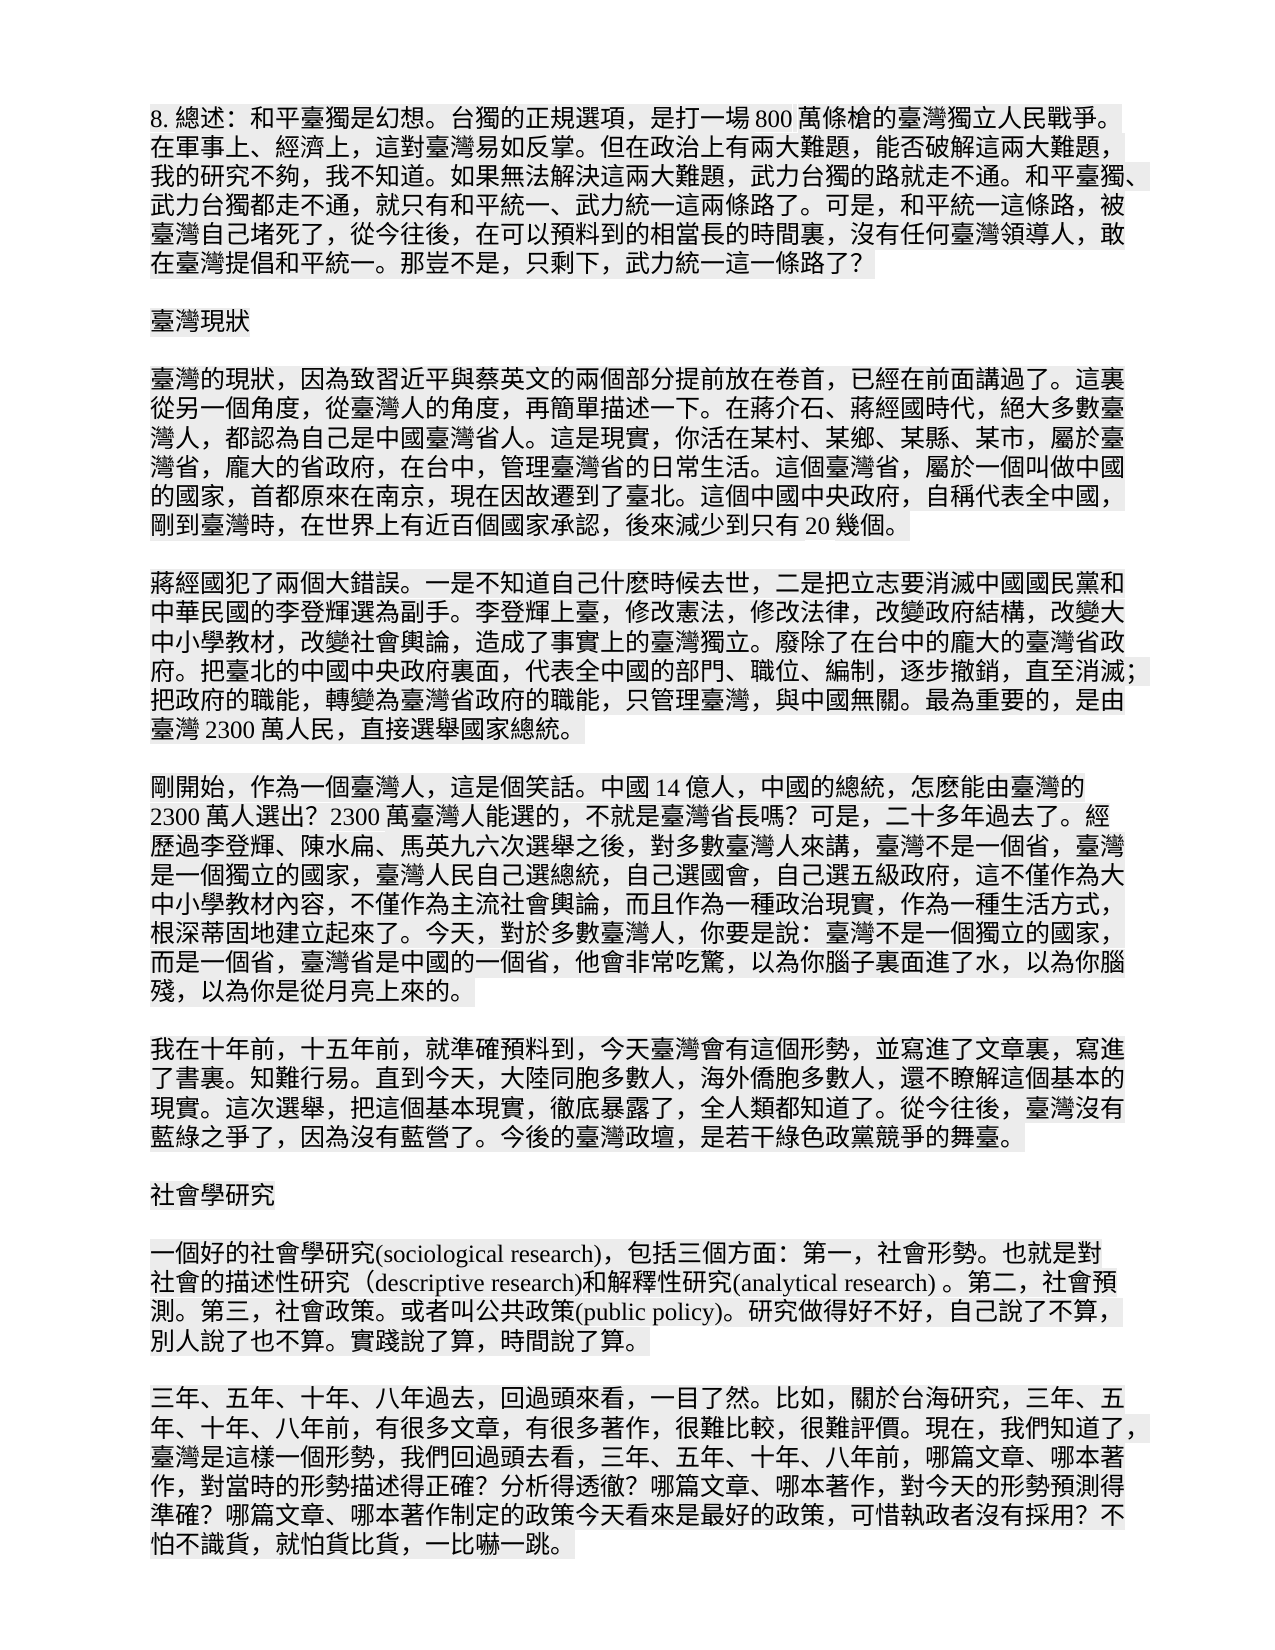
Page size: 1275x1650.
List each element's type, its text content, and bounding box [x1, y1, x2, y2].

text 李先生您好。 咱倆不識，感謝您把我也納入數百人龐大的收件人之一。我不懂社會學，但我知道什麼 "不是" 社會學。您這篇 "大作"，大是很大，估計好幾萬字應該有吧，但光是字多數量大並不保證內容也一樣大。老實說，我實在看不出這樣的文章跟什麼社不社會學扯得上什麼關係。這類文章，只要更換幾個關鍵字，台灣其實多得是，特別是當今一片綠油油的台灣社會，這樣一種言論內涵，俯拾皆是；差別只是一個統一個獨，各擁立場，本質卻如一。 先不說立場，光就這類文章屬性而言，毫無一絲智性成份，它其實只是一種立場宣洩。宣洩沒啥不好，重點是宣洩什麼。我從中能感受到的唯一東西就是近乎瘋狂的愚昧與仇恨。在台灣，我同樣也常納悶，時下喧囂跋扈的綠油油人士們，特別是動輒搖旗吶喊、蠢血沸騰、反中仇中的年輕一代，究竟他們的腦殼裏頭還有沒有腦子？我從您的這篇文章中也有類似的困惑，甚且有過之而無不及。 真不可思議，怎麼會有人連如何燒殺擄掠都能如此興奮地規劃與幻想，講得彷彿人不是人，而只是一些可以任意擺佈的棋子或工具。假若祖國普遍是像您這樣的人，那我們要這種祖國做什麼呢？ 長期以來，我倒是也有個有關統獨的解決方法，經常浮現腦海，若能實施，小弟我很可能成為台灣之光，獲得諾貝爾和平獎。方法其實很簡單，我願意出資若干，挑個地點，擺個擂臺，恭請兩岸立場各異的愛國陣營，各自推派愛國志士數名，上台比劃比劃。小弟願意自掏腰包，提供武器給雙方參賽選手，包括扁鑽、武士刀、雙節棍、菜刀等等；要是打傷了，我甚至可以進一步提供醫藥費。台灣這一邊，我心裏頭已有些最佳人選，但我不太敢說出他們的名字，例如其中之一有個外號叫時代的什麼力量。至於對岸方面，就恭請李先生您領軍參賽。三回合定勝負，一舉解決兩岸統獨問題。 我對自己這個符合最高級社會學理念的構想，相當自豪。套一段您的句型： "有誰的想法能比陳真更精闢更精準更加高瞻遠矚的嗎？俺孤陋寡聞，沒有看見。有誰看見了，請告訴我，我一定儘快認真跟他學習。" 陳真 作者介紹： 前台南永福國小一到六年級班長 哈巴狗電台董事長 兩岸和平擂台賽發起人 諾貝爾和平獎最有潛力候選人 ======================================= 和平統一 已無可能 作者：李毅 2016年02月12日 臺灣觀選結束。今日離開臺灣。《李毅臺灣觀選記》，已經發表了十篇。這篇總結，分為五個部分。第一，簡介一下臺灣問題的現狀與這次選舉的結果。第二，檢驗一下我自己過去的研究，也就是那三篇文章的結論。第三，探討一下社會研究方法。第四，對習近平，說幾句話。第五，對蔡英文，說幾句話。出於對習近平和蔡英文的尊重，把第四、第五部分，提前放在卷首。本文的主幹觀點非常明確：和平統一已無可能。恭請海內外臺灣問題研究專家指教，特別恭請兩岸的台海問題專家指教。 致習近平 1. 總述：和平統一，已無可能。現在不解決臺灣問題，臺灣問題必將無限期拖延下去，且日益惡化。現在，在軍事、經濟、政治、外交、黨心、士氣、民氣、台情等等方方面面，大陸武力統一臺灣的時機都已經完全成熟。蔡英文公開明確承認九二共識，公開明確承認世界上只有一個中國、大陸和臺灣同屬一個中國，公開承認“大陸與臺灣均是中國的領土，促成國家的統一，應是中國人共同的責任”，這種可能性，微乎其微。這是天賜良機。大陸發動解放臺灣戰役，用戰爭方式統一中國的時間，可以初步定在2017年元旦到2017年五一之間。時間已經不多，可以用倒計時的方式，立即全面加緊準備。 2. 為什麽和平統一已無可能？為什麽必須動武？過去，現在，將來，臺灣發生了什麽？綜合二十多年來的多種統計資料，大體說來，形勢是這樣的。1996年，臺灣贊同1996年統一的人，超過30%。2006年，臺灣贊同2006年統一的人，少於10%。 2016年，臺灣贊同2016年統一的人，少於1%。主要原因，是李登輝、陳水扁、蔡英文通過修改臺灣大中小學教材，通過全面控制臺灣的社會輿論，在臺灣強行灌輸去中國化、仇中、反中、反對統一、堅持台獨的思想意識形態，在臺灣贊同統一的一代逐漸死光了，反對統一的年輕一代成長起來了。隨者蔡英文至少要執政八年，臺灣仇中、反中、反對統一的台獨意識必將迅速發展、日益壯大。如果現在不打，蔡英文執政四年之後，2020年，臺灣贊同2020年統一的人，可能少於500分之一。蔡英文執政八年後，2024，臺灣贊同2024年統一的人，可能少於1000分之一。之後只會越來越少。 雖然大陸在經濟上是臺灣的第一大貿易夥伴，臺灣實際上還在美國手裏。在軍事、政治、外交、思想、教育等眾多方面，實際上，臺灣現在不是中國的一部分，而是美國的一部分。這就使得，台獨勢力的順利發展，更加有恃無恐、肆無忌憚。時間在李登輝、陳水扁、蔡英文一邊，每多拖延一分鐘，都對大陸極為不利，因為臺灣贊同統一的人，多數是老人，死得很快。天有不測風雲，未來中美、中日關係的前景，烏克蘭衝突、中東衝突的前景，國際油價的前景，都不在大陸掌控之中。目前武力統一的有利時機，有可能稍縱即逝。 3. 未來和平統一的唯一可能性在於，很多年之後，在臺灣出現一個領袖，能夠全面修改臺灣的大中小學教科書，把去中國化、仇中、反中、反對統一、支援台獨的內容全部去掉，恢復所有臺灣省是中國的一個省、要做中國人、叛國是漢奸的教材內容，然後保證這種教材在臺灣使用二、三十年，培養出來新一代反對台獨的有中國意識的中國人，然後兩岸和平統一。現在看來，這種可能性是白日做夢、癡人說夢、天方夜譚。台獨勢力絕不會允許出現這種前景，美日也絕不會允許出現這種前景。最重要的是，大陸根本沒有任何方式方法可以促成或導致這種前景的出現。 4. 現在以蔡英文為首的台獨勢力深信：大陸弊端重重，危機四伏，一片黑暗，絕對不敢武力犯台，美日軍隊，出於美日的核心戰略利益，絕對不會坐視中國武力統一臺灣。現在，所謂大陸可能武力攻台，所謂美日軍隊不會保衛臺灣，這種“狼來了”的說法，在臺灣主流社會，早已成為笑話，成為笑柄。不僅多數綠營選民不相信，就是多數藍營選民也不相信。現在千分之999的臺灣人，根本就不知道王洪光是誰，根本就不可能哪怕看一眼王洪光的《大陸如何在戰爭中統一臺灣》。完全都是花崗岩的腦袋，針插不進，水潑不進。夏蟲不可以語冰。 5.目前大陸對台工作的一切方式方法，都不會導致和平統一，基本上都與實現和平統一無關。首先要丟掉兩岸經貿融合導致和平統一的愚蠢幻想。這種幻想與人類社會現實完全不符。二十多年來，兩岸經貿融合迅猛發展，台獨勢力同時迅猛發展，是又一個明證。秦滅六國之前，七國之間，經貿關係非常密切，可是六國沒有一國是和平統一的。一戰之前，交戰雙方經貿關係非常密切。二戰之前，德國與英法蘇美的貿易關係更為密切。烏克蘭經濟與俄羅斯經濟本身就是融為一體的。等等等等，不勝枚舉。在大陸扶植台商、照顧台商，完全與和平統一無關。有些台商，甚至是大台商，在大陸發財，卻在臺灣支援台獨。無論台商在大陸賺多少錢，都無助於拉動臺灣人民同意和平統一。在台南買水果無助於拉動台南人民同意和平統一，對台南果農來說，大陸買水果與美日歐在台南買水果沒有大的區別。經濟依存度與和平統一無關，加拿大和墨西哥對美國經濟依存度非常高，從來沒有聽說過加拿大和墨西哥同意與美國和平統一。 6.通過加強兩岸青年交流，促成臺灣青年同意和平統一，更是幻想，更是癡心妄想。通過大陸資本進軍臺灣，促成和平統一，是更大的幻想。給大陸政府出上述這些主意的哪些台海問題專家，不是水平低，不是能力差，而是拿了台獨勢力的好處，其心必異，只要清查一下他（她）們的家產及其來源，就一目了然。大陸客旅遊臺灣，對和平統一毫無用處。臺灣人均收入高於大陸，臺灣文明程度總體而言高於大陸。一些大陸遊客，文化偏低，年齡偏大，服裝有些不入時，在公共場合高聲喧嘩，甚至有隨地吐痰的，這都是我親眼所見。大陸客，在臺灣，總體而言，口碑不好，形象不好。少數臺灣人熱烈歡迎大陸客，完全是為了人民幣，與和平統一沒有一絲一毫的關係。 7. 現在多數臺灣人民所要求的，恰恰是大陸永遠無法提供的。目前，經過二十多年的台獨教育，多數臺灣人民並不要求大陸給錢，而是要求大陸提供“對等、尊嚴”，提供更大的台獨國際空間，最好是允許臺灣加入聯合國。連戰參加北京抗戰閱兵式，引起幾乎全臺灣人的憤慨。馬英九去新加坡參加習馬會，多數臺灣人對馬英九很反感，責怪馬英九沒有自稱總統，是自我矮化，是親中賣台。現在，只要是仇中、反中的事情，無論大中小，都能在臺灣煽動起巨大的群眾性的、情緒化的支援。 這也難怪，因為，現在，在全世界，阻擋臺灣從事實獨立走向完全、徹底獨立的，就是大陸，而且，大陸目前的主要做法，就是消滅台獨的國際空間。中國有14億人，有960多萬平方公里，產值有10萬多億美元，有三十多個省。臺灣省2300萬人口，3.6萬平方公里，產值5000多億美元，論人口、面積，臺灣省平均小於中國一個省，論產值，平均也不到中國兩個省。鑒於臺灣有18萬軍隊，大陸對臺灣省的尊重，可以略高於上海市、廣東省、香港市。但是，目前多數臺灣人民所要的台獨國際空間，即使大陸軍隊被打敗了，大陸政府也不敢給，誰給誰就會立即被推翻。可是，如果大陸不給台獨國際空間，多數臺灣人就會繼續仇中、反中，而且會越來越嚴重。反服貿太陽花，反課綱，周子瑜事件，這樣的仇中、反中群眾運動，只會層出不求，要找事，很容易，沒事都能找出事來，更不用說本來就有很多事，防不勝防。 8. 武力攻台，目前在軍事上有絕對的把握。王洪光《大陸如何在戰爭中統一臺灣》一文，已經講得清清楚楚。本文做一點補充建議。在兵力配置上，按照最低兵力要求的六倍配置兵力。解放臺灣戰役，與解放戰爭打錦州、打天津、渡江戰役一樣，時間要用小時計算，力求速戰速決。早一個小時解決戰鬥也是好的。要吸取金門戰役的教訓。在臺北、台中、台南三個方向，可同時配置一個強大的空降突擊兵團，和一個強大的登陸突擊兵團，這六個兵團的兵力與火力配置，都要大到足以獨自解放全臺灣。真正做到殺雞用牛刀。六個兵團，全是主攻兵團，都不是助攻兵團。明確授權這六個兵團，每個兵團都有義務在解決當面之敵後，迅速幫助尚未結束戰鬥的友鄰兵團，迅速解放全臺灣。在火力配置上，給每個兵團，都配備足夠的電磁彈和中子彈。一方面，最好一個都不用。另一方面，如果需要，該用多少就用多少。每早一分鐘解決戰鬥，就是對臺灣人民的最大愛護。 配備六個主攻兵團，同時也是為了練兵。在內蒙古大草原練兵，畢竟練不了陸海空協同，更練不了陸海空與城市戰的協同。對提高部隊戰鬥力來講，在臺灣打五天，等於在內蒙古大草原練二十年。攻擊得手、拿下臺灣後，除留下駐防臺灣的海空軍部隊、戰略火箭軍部隊和一個集團軍之外，主攻部隊主力立即迅速回撤到大陸原駐防地，以震懾全球軍事列強，迅速恢復全球戰略穩定。臺灣地方的軍事行動，迅速交給武警部隊接防。 9.與軍事攻取臺灣同樣重要的，甚至更為重要的，是戰後治理臺灣。要吸取香港工作的教訓，對戰後治理臺灣，精心設計，精心施工。戰後治理臺灣，並不困難。臺灣經濟的現代化程度，遠高於二戰前的德國與日本，而且，大都是節能型、環保型產業，戰後恢復經濟非常容易。臺灣民主是好東西，要愛護，要保護，要發揚。臺灣的五級選舉，可全部保留，各級公務員可全部留用，只需把總統選舉改為省長選舉，把立法院選舉改為省議會選舉。 這要感謝李登輝。兩蔣時代，臺灣有一個龐大的臺灣省政府，在台中，治理臺灣省日常事務，另有一個中華民國政府，在臺北，代表全中國。李登輝為了台獨，也為了打擊聲名卓著的臺灣省長宋楚瑜，廢除了台中的臺灣省政府，把在臺北的中華民國政府全面降格行使臺灣省政府的職能。所以現在很好辦，大軍上島後，只需把現在臺北行使臺灣省政府職能的中華民國政府，改名為臺灣省政府，把各部改為各廳，就一切都解決了，教育部改為省教育廳，交通部改為省交通廳，等等等等，即可。只需撤銷外交部和國防部，改為臺灣省外辦，和臺灣省軍區。臺北現政府，部下面就是處，處下面就是科，沒有司局，剛好。首任臺灣省長，很多人都合適，連戰，宋楚瑜，馬英九，吳伯雄，洪秀柱，林毅夫，郝龍斌，等等等等。林毅夫的國際形象尤其好。把在香港立法會沒有通過的對候選人的限制條例，拿來放在臺灣用。相信臺灣人民，依靠臺灣人民，首任省長之後的臺灣省長，臺灣人民選上誰，就是誰，垂範香港。 10.臺灣現有三個大黨，重組之後，都可以繼續競選參政。無非是中國現有八個民主黨派，再加上兩、三個。中國國民黨，由黃復興黨部、新黨、深藍組成。大陸的民革，是否加入，可以研究。民進黨，改名中國民主進步黨，全力動員全體原民進黨員反正加入。首任中國民主進步黨主席，或許可以徵召許信良。可以抛石頭，摻沙子，可以派遣茅以軾、賀衛方、張千帆等著名大陸自由派人士移民臺灣，加入中國民主進步黨的領導工作。成立中國青年黨，全力動員全體原時代力量黨的黨員反正加入。規勸宋楚瑜的親民黨，規勸國民黨本土派，自由選擇加入中國國民黨或中國民主進步黨。愛國不分先後，一個都不能少。各黨修改一下黨章的頭一段或頭幾段就可以。無非是在第一段加上：熱愛祖國，堅決擁護統一，堅決反對台獨。治理戰後臺灣初期，在公檢法等相關部門，可以多用中國國民黨（黃復興黨部）的人，在民生部門，可以多用中國民進黨的人。三個政黨的領袖人物，可以參照其他八個民主黨派的辦法，在全國人大、全國政協安排。中央對台辦政黨局，現在就可以修訂這三個政黨的新黨章、新黨綱，籌劃各黨有關人事安排。 11.中央對台辦研究局，可儘快全面修訂臺灣現行大中小學歷史、地理教材，及一切相關學科的教材。堅決剔除一切去中國化、仇中反中、反對統一、鼓吹台獨的內容。大軍上島之後，要立即頒行新教材。要堅決取締一切鼓吹台獨的報紙、電視臺、電臺，讓《中國時報》這種堅持一個中國、反對台獨的媒體完全佔領臺灣的報紙、電視、電臺等所有媒體陣地。要在全臺灣收繳銷毀一切鼓吹台獨的教材、圖書，事先要列好台獨圖書的詳細書單。中央對台辦法規局，可儘快全面修訂臺灣現行所有法律，特別是經濟法規與行政法規，把中華民國某某法，改為中國臺灣省某某法，大軍上島後，立即頒行。 12.出於底線思維，準備最多移民臺灣2500萬人。在理論上，台獨思想就像納粹思想一樣，大軍上島後就會煙消雲散。當年同盟國曾經預備了相當的人力、物力、財力，準備在消滅德軍後，花費巨大精力消除希特勒灌輸給德國人民的狂熱的納粹思想，沒有想到，德軍投降之後，納粹思想立即隨風飄散，不見蹤影。我認為，台獨思想，與納粹思想一樣，完全建立在解放軍沒有能力或沒有勇氣登島的思想基礎之上，大軍一上島，就會煙消雲散。 但是，出於底線思維，要準備最多移民臺灣2500萬人。臺灣面積雖然不大，但由於高度工業化、高度城市化、高度現代化，無論臺北、台中、台南，都有巨量的空地。臺北、台中、台南最堵車的時候，也比北上廣深最不堵車的時候還通暢。大軍速戰速決上島後，如果經濟能夠迅速恢復，五級選舉能夠迅速恢復，社會能夠很快安定下來，可以不考慮大規模移民。 但是，如果台獨頑固分子，執迷不悟，繼續搗亂，破壞社會穩定，就立即大規模移民。從大陸16個500萬人口以上的城市移民。一律大專以上文化，或技校畢業生。年齡在18到45歲之間，攜帶嬰幼兒，全家移民。臺灣17個縣市，那裏不安定，就往哪里移民，哪里越不安定，就往哪里多移民，如果全台不安定，就最多移民2500萬。 中央對台辦可以成立接管臺灣預備幹部局，在16個500萬人以上大城市的台辦，可以成立接管臺灣預備幹部處，儘快培訓一批25歲到35歲的幹部，要準備在全台不安定的形勢下，舉家移民到臺灣，對口接收臺灣17個縣市。準備幹部，準備移民，都不要考慮大陸講閩南話、客家話的地區。現在臺灣講閩南話、客家話的人夠多了，要從不會講閩南話、客家話的地區準備幹部，準備移民。 13. 在經濟上，武力攻台全面促進大陸的經濟發展。大炮一響，黃金萬兩。市場經濟條件下，備戰、打仗、戰後建設，都立即大規模刺激內需。開戰前，為避免損失，三萬億美元的美國政府債卷，至少要轉讓、處理掉兩萬五千億。“六國破滅，非兵不利，戰不善，弊在賄秦。賄秦而力虧，破滅之道也。”中國沒有必要再賄賂美國了。存在美國的黃金，最好先搬回中國。可以給美國講明，戰後如果美國不對抗，美國政府債卷還可以再買回來，黃金還可以再存回美國去。戰後如果美日歐封鎖中國，中國得益極大。中國民族品牌可以提前五十年拿回中國國內市場。 大陸改革開放以來的一個重大戰略失誤，是用市場換技術，結果技術沒有換來，市場全丟了。比如，大陸汽車市場，大陸自己的品牌，只佔有市場30%。大陸現在有10億隻手機，其中五億蘋果手機, 兩億韓國手機，大陸自己品牌手機只有三億。等等等等，不勝枚舉。美日歐如果封鎖中國，大陸立即拿回整個大陸市場，利益極大。大陸與蘋果同等質量的手機，價格現在只有蘋果幾分之一，不是質量問題，是國家形象問題，美國、美軍在世界上耀武揚威，有形象，中國軍隊抗美援朝之後就沒有打過大仗，中國今天在世界上沒有什麽形象。中國軍隊如果打得漂亮，能夠速戰速決拿下臺灣，就為中國產品在全世界打出了最好的廣告，中國與蘋果手機質量相同的手機，就可以在全世界賣到接近蘋果手機的價格，中國汽車、中國手機、中國軍艦、中國戰鬥機、中國導彈等等無數中國產品，就會在美日歐之外的世界市場上席捲世界。既然封鎖中國了，也就不存在知識產權問題了。 14. 對於中華民族，臺灣的戰略位置如骨鯁在喉，拿不回臺灣，則東海、南海問題永遠無解，永遠沖不出第一島鏈。用李敖的話講：臺灣是中國的睾丸，一直捏在美國手裏。拿回臺灣，則東海問題、南海問題立即冰融，第一島鏈立即消失，西太平洋戰略格局立即巨變，中國軍事、經濟、外交、思想等各方面的地位，在全世界立即就上一個大的臺階，與美國的新型大國關係，立即成型。1949年以來，67年了，為了統一臺灣，大陸領袖和人民，付出了巨大的人力、物力、財力、感情；對台工作，各級對台辦，養了多少人，花了多少錢。中國現在經濟總量世界第二、軍事力量世界第三，可是，對很多彈丸小國，中國外交部在公報中都要被迫說一句：感謝貴國支援一個中國，真是把列祖列宗、全球華人的人都丟盡了。過去被迫這樣講，是因為大陸軍事上沒有這個能力，現在大陸軍事上有這個能力了，戰場上能夠拿到的，實在沒有必要在談判桌上再作賤自己了。三個自信，不是拿嘴吹出來的，是打出來的。現在，抗美援朝打出來的自信，65年了，已經用光了，用盡了，沒有了。速戰速決拿下臺灣，全球華人至少可以自信自豪五十年。 15. 大陸有腐敗，有弊端，有社會不公平、社會不公正的現象。打臺灣，有利於在大陸加速推進自主創新，加速推進戶口改革，加速推進反腐敗。開戰之前，要宣佈取消分省市高考，宣佈恢復全國統一高考的時間。開戰之前，要開放除了北上廣深之外所有城市的戶口。北上廣深的戶口也要限期開放。現在雲南的人均收入只有天津的四分之一。開放戶口，必將促成中國人力、物力、財力等生產要素的優化組合發生大躍進，僅此一項，就可以保證中國經濟今後持續二十年每年增長10%。北上廣深等特大城市之間人才自由流動，必將極大促進中國的自主創新能力。（見李毅選集第一卷http://www.langlang.cc/16533947.htm第 46頁到第80頁。）誰為中國人民恢復全國統一高考，誰為中國人民取消戶口限制，中國人民就會為誰赴湯蹈火。 16. 武力統一符合人類社會發展規律。夏、商、周、秦、漢、唐、宋、元、明、清、中華民國、中華人民共和國的統一，都是武力統一，或兵臨城下的城下之盟。美國、日本、德國、俄國、法國、英國、義大利等當今世界主要強國的統一，都是武力統一，或兵臨城下的城下之盟。不戰而屈人之兵，和平統一，必須是在兵臨城下、雙方對戰爭結果毫無懸念的情況下，才有可能。 17.打仗要師出有名。大陸打臺灣，用什麽名義？就用臺灣堅決拒絕簽訂《兩岸和平協定》的名義。大陸備戰結束，開戰前一、二十天，可主動與蔡英文政府談判，要求按照李登輝、馬英九制定的《國統綱領》的有關詞句簽訂《兩岸和平協定》，並拿出一個好看的協定草案。同時對聯合國、歐盟、上海合作組織、亞投行所有國家、所有100多個中國的邦交國、所有相關國際組織，掀起一場外交大戰，推銷這個協定草案，要求全人類支援兩岸按照臺灣制定的《國統綱領》簽署《兩岸和平協定》。 除了美日，全世界可能沒有那個國家敢於公開反對中國這個熱愛和平的美好要求。就是對美國，中國也有很多話要說，當年的“四不一沒有”，就是美國和陳水扁承諾的，現在到了美國完全徹底兌現承諾的時候了。蔡英文作為兩國論的倡導者，作為當今台獨勢力的領袖與教母，必然會斷然拒絕按照李登輝、馬英九制定的《國統綱領》簽署《兩岸和平協定》。臺灣拒絕和平，大陸為和平而戰，全人類沒話講。中央對台辦交流局，現在就可以開始起草這個保證能打仗的《兩岸和平協定》。要特別注意中英文的區別。英文要特別要看，要讓全人類都覺得非常好看，並且要特別向全人類說明，這是從臺灣李登輝、馬英九的《國統綱領》中引用的詞句。中文要讓台獨勢力完全無法接受，而且對臺灣政府講，一個字都不改。世界列強的領袖，都是現實主義者，都很清楚戰場結果與談判結果之間的關係。以中國現在的經濟軍事實力，這樣一個《兩岸和平協定》，已經是最低要價了，是給美日領袖一個面子。一句話都不說，直接把臺灣打下來，也未嘗不可。 18. 除了打過海峽去，解放臺灣島，對台工作還有其他做法嗎？想來想去，非要做的話，當然可以找事做，但都是事倍功半的下策。如果不打，對台工作的戰略，就只能是破壞台獨勢力，保護統一火種。具體說來，鑒於臺灣已經由主張台獨的政黨和領袖執政，大陸立即解散海協會，取消國台辦的名義，改用中共中央對台辦的名義，進行對台工作。中共中央對台辦，要求臺灣當局，立即恢復國統會，立即恢復《國統綱領》。鑒於大陸海協會已經解散，大陸海協會與臺灣海基會這兩個民間團體簽署的23項協定，就不存在了，為了挽救兩岸關係，中共中央對台辦要求立即與臺灣國統會重新簽署這23項協定。鑒於臺灣當局拒絕恢復國統會，為了挽救兩岸關係，中共中央對台辦立即與黃復興黨部重新簽署這23項協定。由黃復興黨部的總部與其在全臺灣的分部，在全臺灣代行現在臺灣海基會的工作。 19.大陸現有幾萬家台商。大陸和臺灣現在每年有1200億美元的生意，臺灣到大陸800億，大陸到臺灣400億。絕不允許台獨勢力、台獨分子再沾手一分錢。對大陸台商，抓大放小，從最大的五家台商、十家台商、五十家台商、一百家台商做起，要求它們在臺灣三大報紙之一刊登顯著廣告：“大陸與臺灣均是中國的領土，促成國家的統一，應是中國人共同的責任”。任何公司，任何臺灣企業家，要想沾手這每年1200億的生意，都要查一查，中共對台辦自己查也行，委託黃復興黨部查也行，看看與台獨勢力有沒有密切關係。如果本人是台獨分子，沒門。如果三族之內有台獨頭面人物，必須去給這個頭面人物做工作，或宣佈與這個頭面人物脫離親屬關係。總之，在大陸賺人民幣，在臺灣支援台獨，這種事情，一分錢也不能再發生了。 20. 他大舅他二舅都是他舅，高桌子低板凳都是木頭。經過努力工作，五年之後，或許黃復興黨部可以從9萬人恢復到90萬人，十年之後，或許可以恢復到200萬人。但是，上述這些工作，無論做得多麽好，無論做多少年，都不能導致和平統一。最後還是要武力統一。總之，從今往後，武力統一之外的和平對台工作，又難看，又難吃，浪費大量人力、物力、財力，費力不討好，事倍功半。還是不如現在就打過去算了。 小小寰球，有幾個蒼蠅碰壁。 嗡嗡叫，幾聲淒厲，幾聲抽泣。 螞蟻緣槐誇大國，蚍蜉撼樹談何易。 正西風落葉下長安，飛鳴鏑。 多少事，從來急；天地轉，光陰迫。 一萬年太久，只爭朝夕。 四海翻騰雲水怒，五洲震蕩風雷激。 要掃除一切害人蟲，全無敵。 （此節1月17日深夜在臺北草擬、討論。副團長戴為群、某某某參與討論並同意基本觀點。） 致蔡英文 1.和平臺獨是幻想。台獨不是請客吃飯，不是做文章，不是繪畫繡花，不是溫良恭儉讓，台獨是暴動，是用屍積成山、血流成河的方式，把中國臺灣省從中國分裂出去的暴烈行動。二十多年來，和平臺獨之所以順利成功，是因為大陸14億人民的絕大多數，並不知道真實情況，他們還以為和平統一正在進行之中。一旦大陸人民瞭解到，和平統一已無可能的殘酷現實，和平臺獨的路就走不通了。目前臺灣多數堅持台獨的朋友，都認為台獨可以和平實現，這完全是異想天開。 2.實現台獨的唯一途徑，是打敗中國軍隊。我從來不否認，台獨的確也有一定的理由。我2008年在大陸出版的著作http://www.langlang.cc/2048111.htm，第251頁到第253頁，就專門介紹了台獨的理由。但是，有理由台獨，不等於能夠實現台獨。朝鮮和越南都曾經是中國的一部分，現在不是了，因為朝鮮和越南曾經打敗中國軍隊，越南還曾經打敗過無敵于天下的蒙元大軍。 3. 裝備800萬條槍，打一場臺灣獨立的人民戰爭，是台獨的正規選項。二十多年來，每當台獨朋友質問我：我們臺灣這麽多人口，這麽大的面積，這麽大的產值，為何不可以獨立？我的回答都是一貫的：你們只要敢打，就有可能。臺灣現在2300萬人，除去老弱病殘，有800萬人可以拿槍。可以裝備100萬挺重機槍，200萬挺輕機槍，300萬隻衝鋒槍，200萬隻高級步槍。我這次也親眼看到了，臺北、台中、台南，都有高樓林立的都市區，易守難攻，是打城市戰的天然好戰場。根本不用築壘，只要把這800萬條槍，放進這些高樓中，只要有足夠的彈藥、飲水、壓縮餅乾，就形成了人類有史以來最大的城市堡壘群。不要說大陸軍隊兩周拿不下整個臺灣，就是臺北101大樓，在裏面放上兩萬條槍，大陸軍隊兩周都拿不下來。200萬怎麽敢進攻800萬？以大陸現在的200萬軍隊，根本不敢碰臺灣。為了攻取臺灣，大陸軍隊至少要恢復到我上小學時的規模：500萬軍隊，外加3000萬基幹民兵。 4. 在軍事上，在經濟上，打一場800萬條槍的臺灣獨立人民戰爭，對臺灣是易如反掌的事情。臺灣根本不用從美國買武器。正如王洪光《大陸如何在戰爭中統一臺灣》一文所述，臺灣軍隊的飛機、軍艦、裝甲部隊，在解放軍第一輪火力覆蓋中，就會被基本消滅，就會失去作戰能力。要打贏臺灣獨立戰爭，臺灣的二十萬軍隊，要徹底變換裝備，改為十萬個單人對空肩扛式導彈放射架，和十萬個單人反坦克肩扛式導彈發射架。這二十萬隻發射架，加入800萬條槍，放進臺北、台中、台南的高樓群，就對解放軍的空中優勢和裝甲優勢，構成巨大的威脅。所有上述這些武器，都便宜得要命，臺灣自己都能造。比從美國買沒用的重武器便宜許多倍。 5.但是，在政治上，有兩大難題。第一個，是如果動員臺灣人民。二十多年來，台獨領袖一直努力忽悠臺灣人民，說台獨絕對不用打仗，可以和平臺獨，所以二十年來台獨順利發展。現在，雄才大略的蔡英文主席，如何改口，如何教育多數臺灣人民，為了台獨，捨身取義，傾家蕩產，毀家紓難，捨生忘死，視死如歸，慷慨赴死，在人口稠密的居民區、辦公區，打一場玉石俱焚的台獨人民戰爭？台獨上層領導人士，能否自己，或讓自己的子孫，帶頭在這場台獨人民戰爭中身先士卒、衝鋒陷陣？我不知道，我的研究還不夠，請各位專家指教。 6.第二個問題，更為嚴重。台獨二十多年來之所以在臺灣順利成功，一個非常重要的原因，是當年李登輝杯酒釋兵權，奪了郝柏村的兵權，奪了深藍的兵權。李登輝和陳水扁都刻意拔擢本省籍的將軍。現在，如果給臺灣人民裝備800萬條槍，和充足的彈藥，黃復興黨部，至少可以掌握幾十萬條槍。論選舉，民進黨以一當十，可是 民進黨不會打仗。論打仗，在臺灣，黃復興黨部以一當百。黃復興黨部，一旦有了幾十萬條槍的兵權，會不會報當年一箭之仇，消滅台獨領導階層，拿回當年被李登輝奪走的兵權和政權？我不知道，我的研究還不夠，請各位專家指教。黃復興黨部一旦動手，大陸必將全力支援。 7.多數台獨朋友都很看重，大陸確實有人公開或私下支援台獨。但是，不能光看絕對數字，還要看相對數位。大陸有14億人。如果有百分之一的人支援台獨，就是1400萬，百分之二，就是2800萬，百分之三，就是4200萬。所以，即使有4200萬大陸人支援台獨，也可以忽略不計，因為還有97%的大陸人民反對台獨。而且，一旦開戰，這些支援台獨的大陸朋友，絕大多數，也會公開改變態度，支援武力統一。極少數繼續支援台獨的人，會按照大陸的《反分裂國家法》，當作叛國的漢奸賣國賊論處。 8. 總述：和平臺獨是幻想。台獨的正規選項，是打一場800萬條槍的臺灣獨立人民戰爭。在軍事上、經濟上，這對臺灣易如反掌。但在政治上有兩大難題，能否破解這兩大難題，我的研究不夠，我不知道。如果無法解決這兩大難題，武力台獨的路就走不通。和平臺獨、武力台獨都走不通，就只有和平統一、武力統一這兩條路了。可是，和平統一這條路，被臺灣自己堵死了，從今往後，在可以預料到的相當長的時間裏，沒有任何臺灣領導人，敢在臺灣提倡和平統一。那豈不是，只剩下，武力統一這一條路了？ 臺灣現狀 臺灣的現狀，因為致習近平與蔡英文的兩個部分提前放在卷首，已經在前面講過了。這裏從另一個角度，從臺灣人的角度，再簡單描述一下。在蔣介石、蔣經國時代，絕大多數臺灣人，都認為自己是中國臺灣省人。這是現實，你活在某村、某鄉、某縣、某市，屬於臺灣省，龐大的省政府，在台中，管理臺灣省的日常生活。這個臺灣省，屬於一個叫做中國的國家，首都原來在南京，現在因故遷到了臺北。這個中國中央政府，自稱代表全中國，剛到臺灣時，在世界上有近百個國家承認，後來減少到只有20幾個。 蔣經國犯了兩個大錯誤。一是不知道自己什麽時候去世，二是把立志要消滅中國國民黨和中華民國的李登輝選為副手。李登輝上臺，修改憲法，修改法律，改變政府結構，改變大中小學教材，改變社會輿論，造成了事實上的臺灣獨立。廢除了在台中的龐大的臺灣省政府。把臺北的中國中央政府裏面，代表全中國的部門、職位、編制，逐步撤銷，直至消滅；把政府的職能，轉變為臺灣省政府的職能，只管理臺灣，與中國無關。最為重要的，是由臺灣2300萬人民，直接選舉國家總統。 剛開始，作為一個臺灣人，這是個笑話。中國14億人，中國的總統，怎麽能由臺灣的2300萬人選出？2300萬臺灣人能選的，不就是臺灣省長嗎？可是，二十多年過去了。經歷過李登輝、陳水扁、馬英九六次選舉之後，對多數臺灣人來講，臺灣不是一個省，臺灣是一個獨立的國家，臺灣人民自己選總統，自己選國會，自己選五級政府，這不僅作為大中小學教材內容，不僅作為主流社會輿論，而且作為一種政治現實，作為一種生活方式，根深蒂固地建立起來了。今天，對於多數臺灣人，你要是說：臺灣不是一個獨立的國家，而是一個省，臺灣省是中國的一個省，他會非常吃驚，以為你腦子裏面進了水，以為你腦殘，以為你是從月亮上來的。 我在十年前，十五年前，就準確預料到，今天臺灣會有這個形勢，並寫進了文章裏，寫進了書裏。知難行易。直到今天，大陸同胞多數人，海外僑胞多數人，還不瞭解這個基本的現實。這次選舉，把這個基本現實，徹底暴露了，全人類都知道了。從今往後，臺灣沒有藍綠之爭了，因為沒有藍營了。今後的臺灣政壇，是若干綠色政黨競爭的舞臺。 社會學研究 一個好的社會學研究(sociological research)，包括三個方面：第一，社會形勢。也就是對社會的描述性研究（descriptive research)和解釋性研究(analytical research) 。第二，社會預測。第三，社會政策。或者叫公共政策(public policy)。研究做得好不好，自己說了不算，別人說了也不算。實踐說了算，時間說了算。 三年、五年、十年、八年過去，回過頭來看，一目了然。比如，關於台海研究，三年、五年、十年、八年前，有很多文章，有很多著作，很難比較，很難評價。現在，我們知道了，臺灣是這樣一個形勢，我們回過頭去看，三年、五年、十年、八年前，哪篇文章、哪本著作，對當時的形勢描述得正確？分析得透徹？哪篇文章、哪本著作，對今天的形勢預測得準確？哪篇文章、哪本著作制定的政策今天看來是最好的政策，可惜執政者沒有採用？不怕不識貨，就怕貨比貨，一比嚇一跳。 《李毅臺灣觀選記1》就說，我關於台海有十幾篇稿子，其中有三篇重要一些，這次來臺灣觀選，做實地調查(field study)，就是要用臺灣今天的實際檢驗一下這三篇文章。《李毅臺灣觀選記8》檢驗了《蔡英文這個人好生了得》一文。《李毅臺灣觀選記9》檢驗了《祖國統一的時機與方式》一文。在這篇總結裏，檢驗一下最長的一篇文章。《美日中台台海戰略的國際社會學分析》，見於互聯網。 http://www.sociology.cass.cn/shxw/qt/P020051024308611567650.pdf http://club.kdnet.net/dispbbs.asp?boardid=24&id=1012701 這篇長文，是我1996年之後十年台海研究的總結。這是一篇演講稿。2005年3月26日，大芝加哥華人華僑聯合會，舉行座談會，支援大陸頒行《反國家分裂法》。我事先寫了這個稿子，在會上簡要念了一下。《晨報》，《芝加哥時報》，《芝加哥華語論壇報》，等一些北美華人報紙，對我的發言做了報道。不勝感謝安徽大學出版社，2008年，在大陸出版了該文的全文，http://www.langlang.cc/2048111.htm，在拙著《中國社會分層的結構與演變》中譯本，第241至256頁。2015年，九州出版社，出版李毅選集第一卷http://www.langlang.cc/16533947.htm， 和李毅選集第二卷 http://www.langlang.cc/16637214.htm，排版時，這篇文章一直在裏面，付印前幾天，拿掉了，原因是，九州出版社，就是中央對台辦的出版社，怕選入這篇文章，太敏感。下面就按照安徽大學出版社的頁碼來檢驗這篇文章。 全文分為六個部分。第一部分，《世界格局》，第241至243頁。總結到：“這就是美中爭奪臺灣背後的世界格局。臺灣是戰略要地，列強必爭。臺灣是中國的一個省。臺灣島是中國東南沿海一艘永不沈沒的航空母艦。臺灣扼日本、中國、南朝鮮石油進口咽喉要道。上海、香港、廣州、南京、武漢、長沙、合肥、南昌、福州、杭州，十大城市，均在臺灣中程火力威脅之下。臺灣省不保，中國東南沿海屏障盡失。反之，統一臺灣，則中國東南沿海國防前線外推一千公里，中國海軍自然沖出第一島鏈，兵鋒南指馬六甲，東向夏威夷。此為美國、日本全球戰略上難以咽下的苦果。中日、中美已經為了臺灣鬥了一百多年。先是中日鬥了五十多年。然後是中美鬥了五十多年。為了不丟臺灣，中國打了朝鮮戰爭，打了越南戰爭，在華沙和美國談了十六年，和美國簽了三個公報。1949年以後的中美鬥爭史，也是一部臺灣爭奪史。” 第二部分，《美國戰略》， 第243至245頁。總結到：“台海問題的基本現狀就是美國武力阻止中國統一。美國的台海戰略是不戰而永遠分裂中國。美國的最高國策，就是絕對不允許在歐洲或亞洲出現一個可能挑戰美國獨霸世界的潛在對手。為防止中國崛起進而挑戰美國獨霸世界，阻止中國統一、保持中國分裂是美國自然而然的基本國策。誰是世界霸主，誰就會這麽做；誰做美國總統，誰都會這麽做。這與道德和意識形態無關，是由美國和中國在世界體系中的地位所決定的。更進一步，正如萊斯上周在日本上智大學公開宣佈，美國將不惜一切代價永遠保持對中國的軍事優勢。同時，美國已組建美日聯盟、美韓聯盟、美印聯盟，並聯合其他亞洲國家，環繞中國，迫使中國不敢輕舉妄動。美國已給所有這些國家出售先進武器，同時全力阻止歐洲對華武器解禁。如此，美國判斷，在可以預見的將來，美國可以永遠保持分裂中國的現狀。美國並不要打仗，而是要不戰而永遠分裂中國。美國特別不想在兵分中東時出現台海危機，因此特別討厭陳水扁在15萬美軍駐防伊拉克時挑釁大陸。但無論如何，決不許中國統一。這就是美國的台海戰略。” 第三部分，《日本戰略》，第246至247頁。總結到: “蘇聯解體後，日本經濟、軍費都成為世界第二，面臨戰略抉擇。日本自然而然要求不僅做經濟上的第二，而且做軍事、外交 、政治上的二號霸主。日本有兩種戰略選擇。一是聯亞爭雄。日、中、韓可以組成自由貿易區，形成像歐元一樣的統一貨幣。背靠中國的廣大市場和廉價勞動力，日本可與美、歐爭雄，三分天下。這樣做，日本首先必須像德國一樣，徹底解決歷史問題，真正支援中國、朝鮮和平統一, 取得中、韓支援。二是聯美主亞，支援美國主宰世界，在美國支援下擴充軍備，出兵海外，與美國共同主宰世界、稱霸亞洲。經過十多年實踐和探索，在兩種戰略中，日本最終選擇了後者。為 防止中國崛起，取代其老二地位，日本變本加厲，鼓勵台獨，阻擋中國統一。加速擴軍，保持和增強對華軍事優勢。最近公然將台海列入日美安全協定，公開強烈反對歐洲對華武器解禁。昨天日本防衛廳長官公然宣稱，一旦中國對台動武，日本將視情況協助美軍。維持中國分裂，擴軍備戰，慫恿和協助美國最終為阻擋中國統一不惜一戰，這就是日本的台海戰略。這是日本決策者從日本國家長遠利益和根本利益出發，做出的重大戰略抉擇，與道德和意識形態無關，與誰做日本領導人無關，與中國追究歷史與否更是無關。特別須要指出的是，日本的這個大戰略，現在是得到絕大多數日本人民支援的。” 第四部分，《中國戰略》， 第247至第251頁，總結到：“反分裂法，是中國對美日的巨大妥協，是推遲攤牌。中國經濟發展速度比美日快，有可能30年趕上日本，50年趕上美國。中國海空軍與美日差距巨大。十年來，在美日支援下，台獨如燎原烈火，無法遏制。中國在台海問題上有兩種戰略選擇。一是現在攤牌，二是推遲攤牌。經過十年的實踐和探索，現在中國決定忍辱負重，推遲攤牌，推出反分裂法。東方紅，太陽升，中國出了個毛澤東。朝鮮一戰，中國人民從此站立起來了。在史達林準備把北朝鮮讓給美國的時候，毛澤東為什麽參戰？周恩來後來先後給斯諾和尼克松作了明確的解釋，都有案可查。周恩來明確指出，就是因為杜魯門派第七艦隊占了臺灣，阻礙中國統一。朝鮮戰爭之後，中美在華沙談了16年，談什麽？就是中國要美國還臺灣，美國不還。越戰高峰期，美國出兵50萬到南越，勃列日涅夫按兵不動，毛澤東派兵30萬到北越，為什麽？就是因為美國占臺灣。72年上海公報，79年建交公報，82年軍售公報，中美所有三個公報，說什麽？全是說臺灣。 在臺灣問題上，中國是勢在必得，志在必奪。中國1949年以來決心要統一臺灣。統一的道理在於土地, 在於洗雪百年國恥。當今世界是民族國家構成的世界體系。對任何民族國家，最稀缺的資源是土地。古今中外，爭城以戰，殺人盈城，爭野以戰，殺人盈野。以巴衝突為什麽？為了幾塊彈丸之地。印巴打了三場戰爭，為什麽？為了克什米爾這塊地。俄國在車臣打什麽？為了那塊地。中國自明朝以後，人多地少成為制約社會發展的瓶頸。 臺灣是中國的一個省。是中國東南沿海戰略要地。誰不想作中國人，可以走人，但不能把地帶走。甯失千金，不失寸土。寧失千軍，不失寸土。不惜代價，維護統一。林肯敢用北方統一南方，中國大陸三十個省還統一不了臺灣一個省？港澳已經回歸。洗雪百年國恥，只待一統臺灣。 中國的第二種戰略選擇就是推遲攤牌。中國經濟正在起飛。中國正在成為世界工廠和世界市場。中國經濟增長帶動世界經濟增長的百分比，僅次於美國，是世界第二。每隔三、五年，中國在世界經濟中的地位就上一個大臺階。軍事力量也隨之進步，每隔一、兩年，都能給美軍造成更大傷亡。歐美日在大陸經濟利益越來越大，相對在臺灣經濟利益越來越小。中國周邊國家正加速與中國經濟整合。臺灣經濟對大陸依存度已達35%，且在迅速提升中。不開放三通，對臺灣的危害遠大於大陸。就經濟而言，時間好像在中國一邊，這是推遲攤牌的有利之處。但經濟發展並不能使統一水到渠成。美日正聯合為對台用武整軍備戰。美日和中國武器研製能力的巨大差距，正在越拉越大。台獨日趨坐大。臺灣問題是插在中國民族自豪感和民族自尊心上的一把尖刀。臺灣一日不回歸，中國經濟越發展、軍事越強大，中國人就越顯得不是人。 最壞的可能性是，二、三十年以後，當中國被迫攤牌時，民心士氣高下並不比現在強，或在鐳射武器、動能武器、微波武器、電磁脈衝武器面前無還手之力，那還不如現在就攤牌。經過十年實踐和探索，現在中國領導人判斷，不論經濟、軍事、外交、民心士氣，時間可能都在中國這一邊，故而選擇推遲攤牌。爭取談，準備打，不怕拖。” 第五部分，《台獨戰略》，第251至第253頁。鑒於多數大陸同胞和海外僑胞，不知道多數臺灣人為什麽要台獨，不知道台獨對臺灣人有什麽好處，這裏專門花了兩頁篇幅介紹了台獨的理由。最後總結到：“為了實現台獨，台獨領導人不給臺灣人民講實話。明明大陸在加緊備戰，所有台獨領袖都說，大陸是紙老虎，是只會叫不會咬人的狗，絕對不敢真的打過來。明明美國只會根據美國的利益和時間表決定是否和何時與中國開戰，決不會由臺灣來給美國作決定，所有台獨領袖都騙臺灣人民說，只要我們敢獨，美國就會出兵幫我們。連美國都對此大為不快：你們要是台獨，中國必然動武，要是真搞台獨，先得花大價錢整軍經武，準備以武拒統，怎麽可以說中國肯定不敢動武，或者說只要中國動武，美國就會花錢、死人來保衛台獨？ 近年來美方多次公開要求臺灣投入鉅資，整軍經武，把大陸消滅臺灣海空軍、全面登陸的時間從兩周增加到四周，以便美日調兵遣將。美方的要求比大陸的警告更強烈地影響了臺灣人民。台獨是要打仗的，備戰是要花錢的，打仗是要死人的，有可能要屍積成山、血流成河，要想清楚了再搞，至少要在美國不忙於中東的時候再搞。這就是2004年底半數多一點臺灣選民不支援陳水扁台獨時間表的原因。多數臺灣人想台獨的形勢沒有改變。台獨領導人的決心和戰略也絲毫沒有改變，他們正在焦急地等待著國際形勢的演變，等待著下一次台獨大躍進的機會。” 第六部分，《和戰前景》，第253至255頁。總結到：“台海現在是一個僵局，一個死局。美日中台四方暫時都同意推遲攤牌，是因為都以為如此對自己利多弊少。攤牌只是時間問題，只是暫時推遲。大家都想和平，人人都在備戰。美日想不戰而永遠分裂中國，大陸想和平統一，臺灣想和平獨立。美日正在努力確保和增強對華絕對軍事優勢。中國正在努力增加美軍參戰後的傷亡。臺灣正在努力提高武力拒統的能力。臺灣前途，狹路相逢勇者勝。是統是獨，是戰是和，首先取決於美國在亞太的軍事實力和戰略決心。其次取決於日本海空軍的擴軍速度與戰略決心。中國沒有主動權，但中國的經濟發展速度與備戰的規模和力度可以極大地影響美日的戰略決心。在這種形勢下，台海前途取決於美日、中、台三方的戰略決心，戰略態勢，戰略部署。最重要的，就在於戰略上準備多大的犧牲。 一個國家，一個民族，一支軍隊，一個政黨，一個組織，一個人，在歷史的緊要關頭，常常就在於有沒有一口氣。看誰有浩然之氣。兵來將擋，水來土淹。一夫當關，萬夫莫開。三十年河東，三十年河西，出水才看兩腿泥。你打你的，我打我的。傷其十指，不如斷其一指。堅決頂住。頂得住時當然要頂住，頂不住時豁出去也要頂住。有條件要上，沒有條件創造條件也要上。為有犧牲多壯志，敢叫世界換新天。現在美日在軍事、政治、外交上完全控制了臺灣。中國要把現在由美日保護、控制的臺灣奪回來，根本就是虎口拔牙，與虎謀皮，太歲頭上動土，是要改變世界體系的現狀，是對美國獨霸世界和日本世界第二的直接挑戰，是造反。 大陸與臺灣的經濟整合，臺灣經濟對大陸經濟依存度的提高，並不能使和平統一水到渠成。中國如果在軍事上沒有準備承受巨大民族犧牲的明確的戰略部署和戰略態勢，美日絕對不可能、萬萬不可能放任中國和平統一。這不是由各國領導人的個性和各國領導人之間的私人關係所決定的。這是由美、日、中國各自的國家根本戰略利益所決定的，是由當今世界體系的本質和美、日、中在世界體系中的地位所決定的。究竟何時攤牌？臺灣這塊戰略要地，最後鹿死誰手？只好留待後人評說了。” 不好意思，我要把這句話，再引用一遍：“大陸與臺灣的經濟整合，臺灣經濟對大陸經濟依存度的提高，並不能使和平統一水到渠成。中國如果在軍事上沒有準備承受巨大民族犧牲的明確的戰略部署和戰略態勢，美日絕對不可能、萬萬不可能放任中國和平統一。” 各位讀者，大家不要忘了，不要說2005年，就是在不久前，很多研究台海的著作、文章、講話，說的都是：一國兩制，和平統一，搞好香港，垂範臺灣，發展兩岸經貿融合，加強兩岸人民交流，聯絡兩岸人民感情，爭取早日和平統一。可是，李毅，力排眾議，獨樹一幟，公開發表長文，在2005年，就敢於認定：多數臺灣人就是要台獨，不管兩岸經貿怎麽發展，和平統一都沒有可能，台海必有一戰，或是大兵壓境下的城下之盟。不論什麽時候，解決臺灣問題，不僅靠實力，更要依靠狹路相逢勇者勝的戰略勇氣。臺灣鹿死誰手？留待後人評說。 各位讀者，對照今天台海形勢，全人類研究台海的著作、文章，哪一篇，哪一本，比李毅的預測還早？還準確？還精確？我孤陋寡聞，沒有看見。有誰看見了，請告訴我，我一定儘快買來認真學習。 社會研究方法 大家都做研究，為什麽李毅做的研究結果不同？因為方法論不同。理論、方法論、具體研究方法不同，研究出來的結果就截然不同。大陸研究生方法論教學嚴重落後，我在李毅選集第一卷http://www.langlang.cc/16533947.htm第110頁第8點，著重提出了這個問題。我滯留美國11年，一回國，就發現，大陸“社會研究方法”的教材存在嚴重問題，就在中山大學給五、六十個研究生詳細講了這個問題 http://blog.sina.com.cn/s/blog_486c52150102v29c.html，講得太艱深，不好懂。後來又用很淺顯的語言，簡單寫出來，見李毅選集第二卷http://www.langlang.cc/16637214.htm第243至246頁，又覺得太膚淺。李毅《社會學概論》http://www.langlang.cc/2814164.htm第四章《社會研究方法》，也只能點到為止，無法展開講。 上一節說到，好的社會學研究，包括社會形勢（描述分析）、社會預測、社會政策（公共政策）三個方面。社會現象，錯綜複雜，紛紜複雜，以假亂真，真真假假，以偏概全，見木不見林。怎樣去粗取精、去僞存真、由此及彼、由表及裏，透過現象看到本質？看到社會運動發展的規律？很難。別人都在說和平統一，你怎麽就知道，和平統一，沒有可能？很難。看透現實難，預測未來更難。人又不是神仙，你怎麽能夠準確預測未來？你怎麽能在2005年就準確預測到2016年和平統一沒有可能？很難。為未來制定正確的社會政策，更難，必須要高瞻遠矚、高屋建瓴。三件事，一件比一件難，怎麽做？要學。要有人教。誰能教？自己都做不出這種研究的，當然教不了。自己能做出這樣研究的人，不多，其中，有時間精力教人的更少。 李毅就是其中之一。作為一個社會學教授，一個社會學研究員，我已經三、五年沒有上課了。我能教國際社會學、分層社會學、公共政策學、社會研究方法（定性）、社會學概論，等等課程。手握屠龍術，很想給炎黃子孫傳授一下，三、五年了，找不到一個三尺講臺。大陸任何一所大學，如蒙不棄，徵召我，我立即來報到，我只要最低教授工資。 [150, 75, 1125, 1559]
